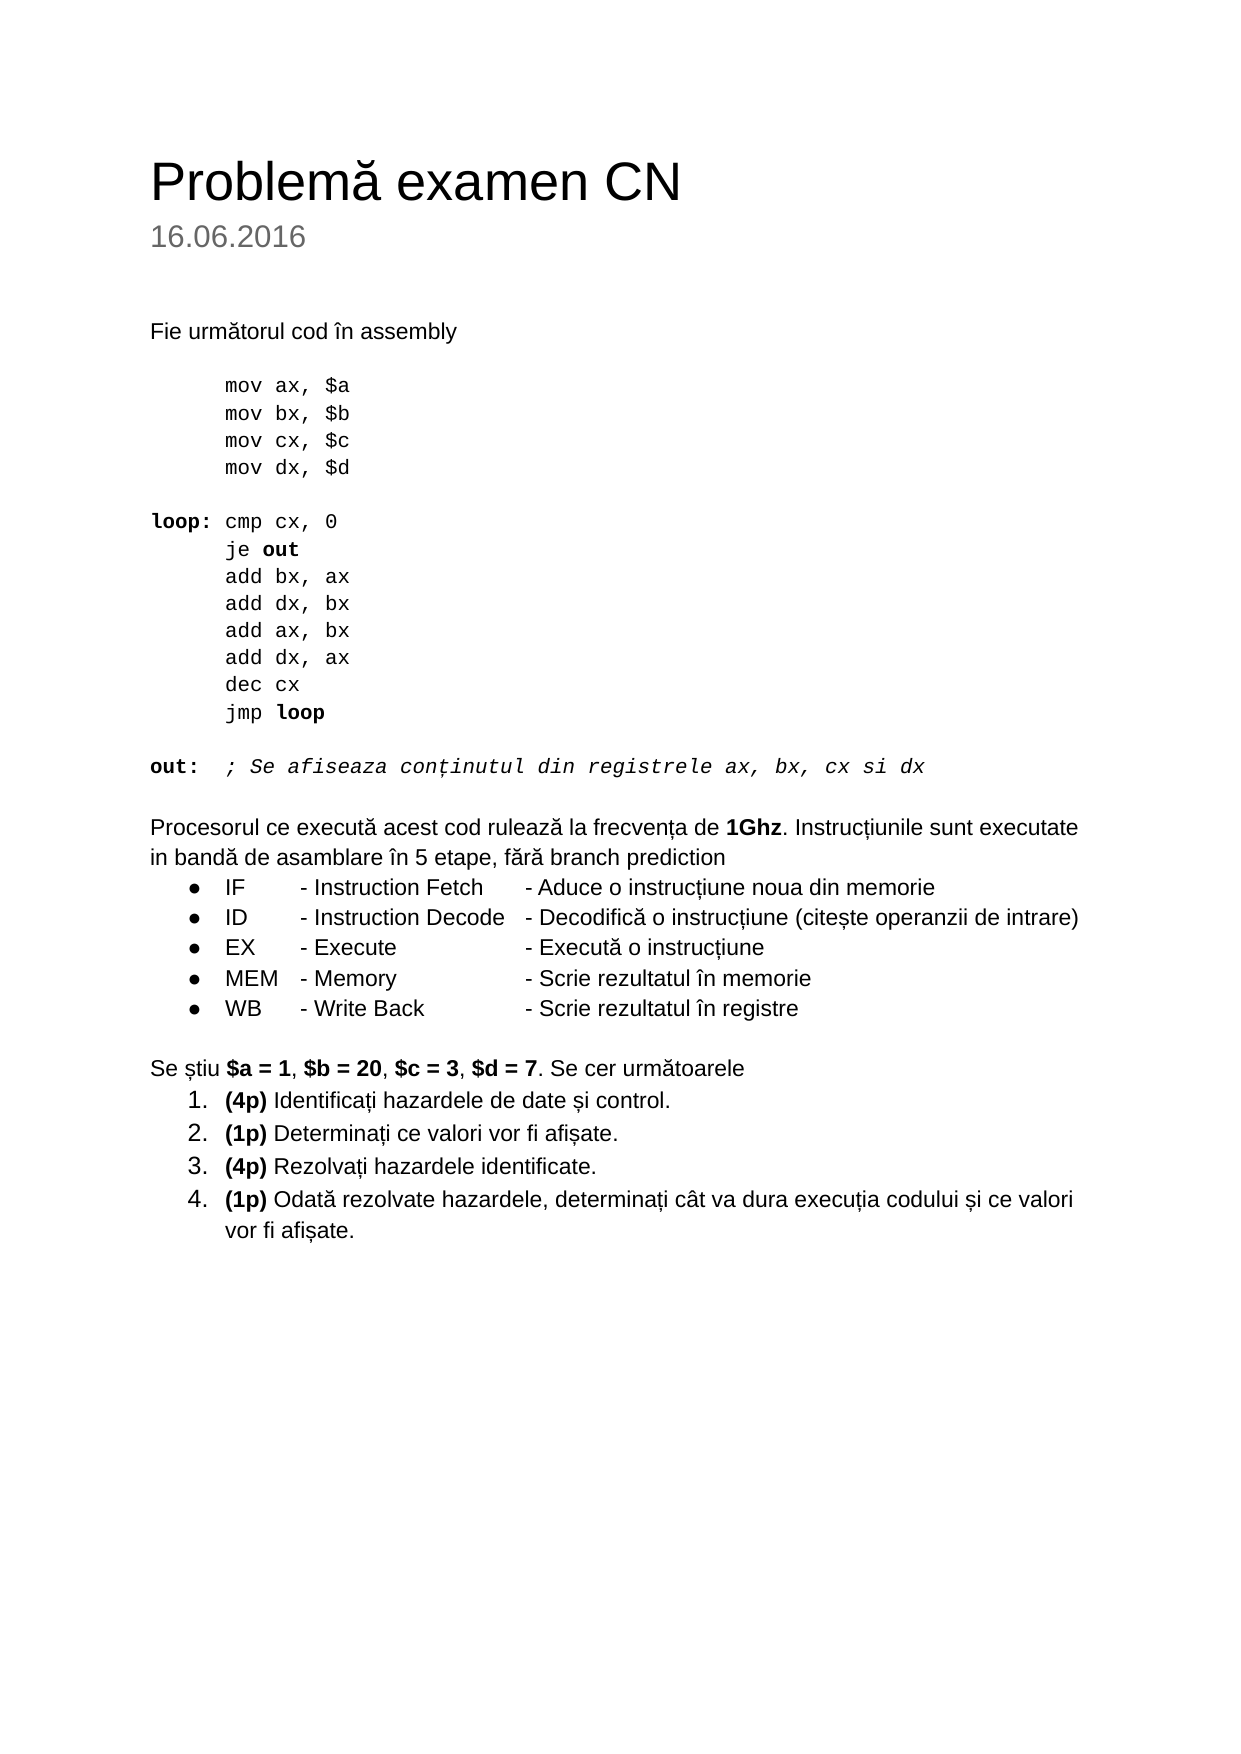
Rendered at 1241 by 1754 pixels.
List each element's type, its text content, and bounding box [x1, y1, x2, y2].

text mov ax, $a [150, 375, 1090, 399]
text add dx, ax [150, 647, 1090, 671]
text add dx, bx [150, 593, 1090, 617]
text dec cx [150, 674, 1090, 698]
text Se știu $a = 1, $b = 20, $c = 3, $d = 7. Se cer următoarele [150, 1055, 1090, 1081]
list (4p) Rezolvați hazardele identificate. [187, 1151, 1090, 1180]
list (1p) Determinați ce valori vor fi afișate. [187, 1118, 1090, 1147]
text je out [150, 538, 1090, 562]
list (4p) Identificați hazardele de date și control. [187, 1085, 1090, 1114]
text add ax, bx [150, 620, 1090, 644]
text loop: cmp cx, 0 [150, 511, 1090, 535]
text jmp loop [150, 702, 1090, 725]
list IF - Instruction Fetch - Aduce o instrucțiune noua din memorie [187, 874, 1090, 900]
list (1p) Odată rezolvate hazardele, determinați cât va dura execuția codului și ce valori vor fi afișate. [187, 1184, 1090, 1243]
text mov cx, $c [150, 430, 1090, 453]
list EX - Execute - Execută o instrucțiune [187, 934, 1090, 961]
text out: ; Se afiseaza conținutul din registrele ax, bx, cx si dx [150, 756, 1090, 780]
text Fie următorul cod în assembly [150, 318, 1090, 344]
list ID - Instruction Decode - Decodifică o instrucțiune (citește operanzii de intrare) [187, 904, 1090, 930]
title Problemă examen CN [150, 150, 1090, 212]
subtitle 16.06.2016 [150, 218, 1090, 254]
text add bx, ax [150, 566, 1090, 589]
text Procesorul ce execută acest cod rulează la frecvența de 1Ghz. Instrucțiunile sunt executate in bandă de asamblare în 5 etape, fără branch prediction [150, 813, 1090, 870]
list WB - Write Back - Scrie rezultatul în registre [187, 995, 1090, 1021]
text mov bx, $b [150, 403, 1090, 426]
text mov dx, $d [150, 457, 1090, 481]
list MEM - Memory - Scrie rezultatul în memorie [187, 964, 1090, 991]
